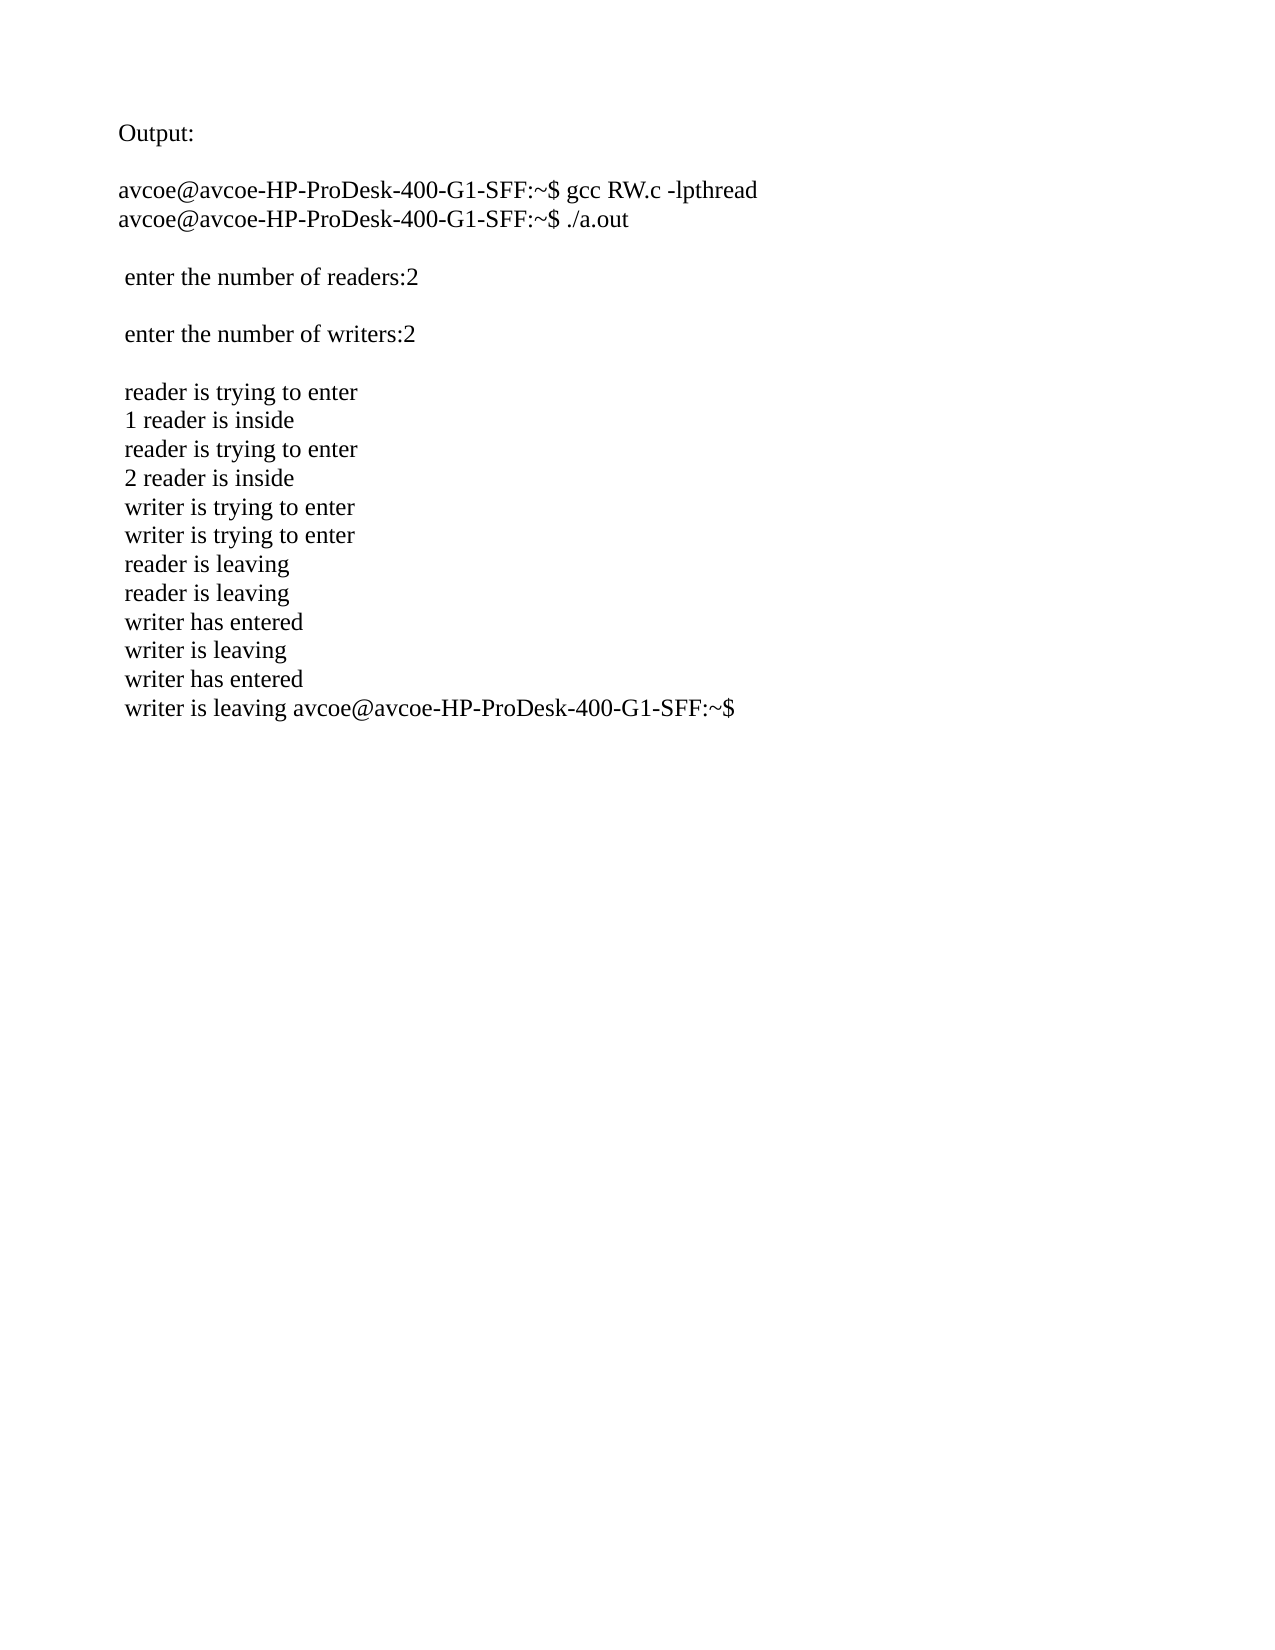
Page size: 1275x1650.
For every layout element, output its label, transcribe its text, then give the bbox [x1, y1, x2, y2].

text avcoe@avcoe-HP-ProDesk-400-G1-SFF:~$ gcc RW.c -lpthread [118, 176, 1157, 204]
text 2 reader is inside [118, 463, 1157, 492]
text avcoe@avcoe-HP-ProDesk-400-G1-SFF:~$ ./a.out [118, 204, 1157, 233]
text reader is trying to enter [118, 377, 1157, 406]
text reader is leaving [118, 578, 1157, 607]
text enter the number of writers:2 [118, 319, 1157, 348]
text writer has entered [118, 664, 1157, 693]
text writer is trying to enter [118, 521, 1157, 549]
text reader is leaving [118, 549, 1157, 578]
text writer is leaving avcoe@avcoe-HP-ProDesk-400-G1-SFF:~$ [118, 693, 1157, 722]
text enter the number of readers:2 [118, 262, 1157, 291]
text Output: [118, 118, 1157, 147]
text 1 reader is inside [118, 406, 1157, 434]
text writer is leaving [118, 636, 1157, 664]
text reader is trying to enter [118, 434, 1157, 463]
text writer has entered [118, 607, 1157, 636]
text writer is trying to enter [118, 492, 1157, 521]
